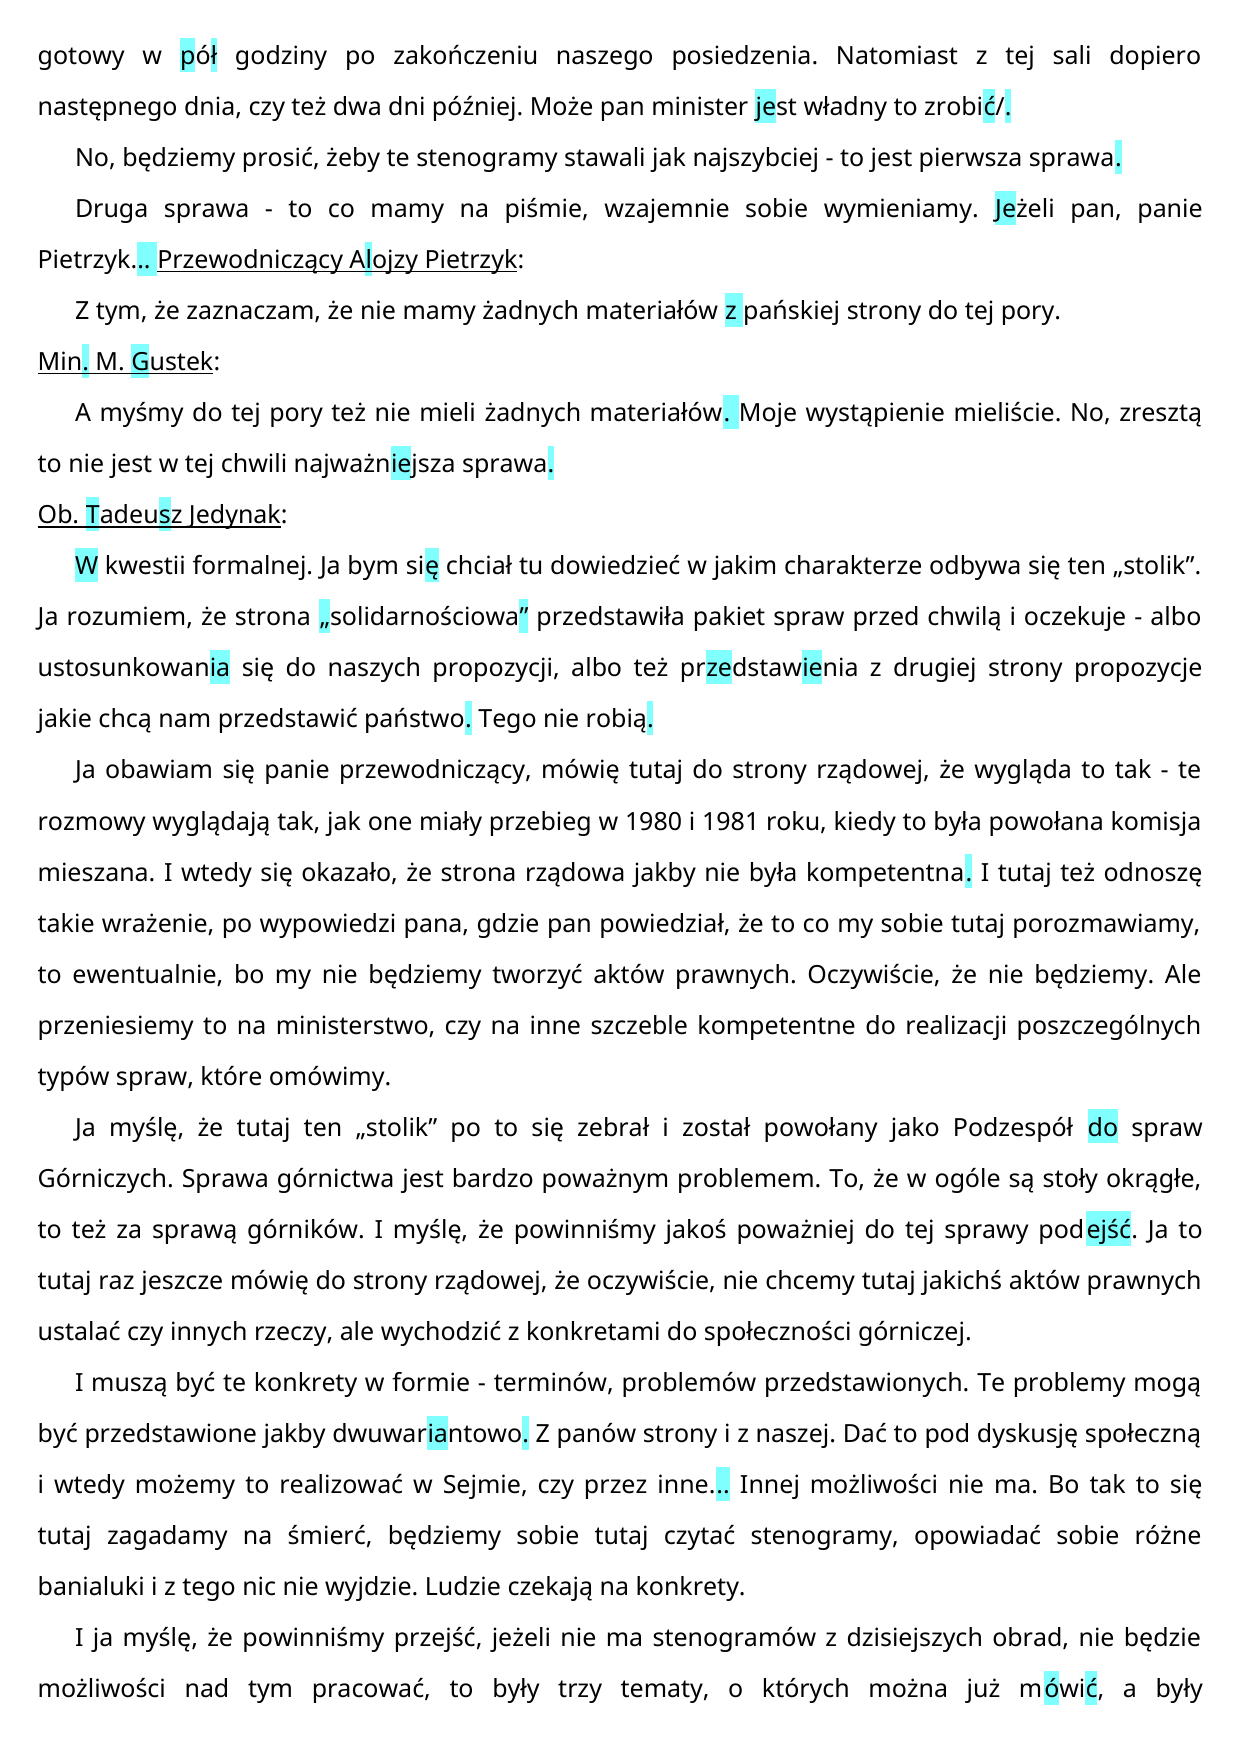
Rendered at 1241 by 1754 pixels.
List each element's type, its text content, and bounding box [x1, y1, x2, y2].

text W kwestii formalnej. Ja bym się chciał tu dowiedzieć w jakim charakterze odbywa się ten „stolik”. Ja rozumiem, że strona „solidarnościowa” przedstawiła pakiet spraw przed chwilą i oczekuje - albo ustosunkowania się do naszych propozycji, albo też przedstawienia z drugiej strony propozycje jakie chcą nam przedstawić państwo. Tego nie robią. [37, 548, 1203, 735]
text Ob. Tadeusz Jedynak: [37, 497, 1203, 531]
text I ja myślę, że powinniśmy przejść, jeżeli nie ma stenogramów z dzisiejszych obrad, nie będzie możliwości nad tym pracować, to były trzy tematy, o których można już mówić, a były [37, 1620, 1203, 1705]
text Ja obawiam się panie przewodniczący, mówię tutaj do strony rządowej, że wygląda to tak - te rozmowy wyglądają tak, jak one miały przebieg w 1980 i 1981 roku, kiedy to była powołana komisja mieszana. I wtedy się okazało, że strona rządowa jakby nie była kompetentna. I tutaj też odnoszę takie wrażenie, po wypowiedzi pana, gdzie pan powiedział, że to co my sobie tutaj porozmawiamy, to ewentualnie, bo my nie będziemy tworzyć aktów prawnych. Oczywiście, że nie będziemy. Ale przeniesiemy to na ministerstwo, czy na inne szczeble kompetentne do realizacji poszczególnych typów spraw, które omówimy. [37, 752, 1203, 1092]
text No, będziemy prosić, żeby te stenogramy stawali jak najszybciej - to jest pierwsza sprawa. [37, 139, 1203, 174]
text Ja myślę, że tutaj ten „stolik” po to się zebrał i został powołany jako Podzespół do spraw Górniczych. Sprawa górnictwa jest bardzo poważnym problemem. To, że w ogóle są stoły okrągłe, to też za sprawą górników. I myślę, że powinniśmy jakoś poważniej do tej sprawy podejść. Ja to tutaj raz jeszcze mówię do strony rządowej, że oczywiście, nie chcemy tutaj jakichś aktów prawnych ustalać czy innych rzeczy, ale wychodzić z konkretami do społeczności górniczej. [37, 1109, 1203, 1348]
text A myśmy do tej pory też nie mieli żadnych materiałów. Moje wystąpienie mieliście. No, zresztą to nie jest w tej chwili najważniejsza sprawa. [37, 395, 1203, 480]
text Z tym, że zaznaczam, że nie mamy żadnych materiałów z pańskiej strony do tej pory. [37, 293, 1203, 327]
text gotowy w pół godziny po zakończeniu naszego posiedzenia. Natomiast z tej sali dopiero następnego dnia, czy też dwa dni później. Może pan minister jest władny to zrobić/. [37, 37, 1203, 123]
text Min. M. Gustek: [37, 344, 1203, 378]
text Druga sprawa - to co mamy na piśmie, wzajemnie sobie wymieniamy. Jeżeli pan, panie Pietrzyk... Przewodniczący Alojzy Pietrzyk: [37, 191, 1203, 276]
text I muszą być te konkrety w formie - terminów, problemów przedstawionych. Te problemy mogą być przedstawione jakby dwuwariantowo. Z panów strony i z naszej. Dać to pod dyskusję społeczną i wtedy możemy to realizować w Sejmie, czy przez inne... Innej możliwości nie ma. Bo tak to się tutaj zagadamy na śmierć, będziemy sobie tutaj czytać stenogramy, opowiadać sobie różne banialuki i z tego nic nie wyjdzie. Ludzie czekają na konkrety. [37, 1364, 1203, 1603]
